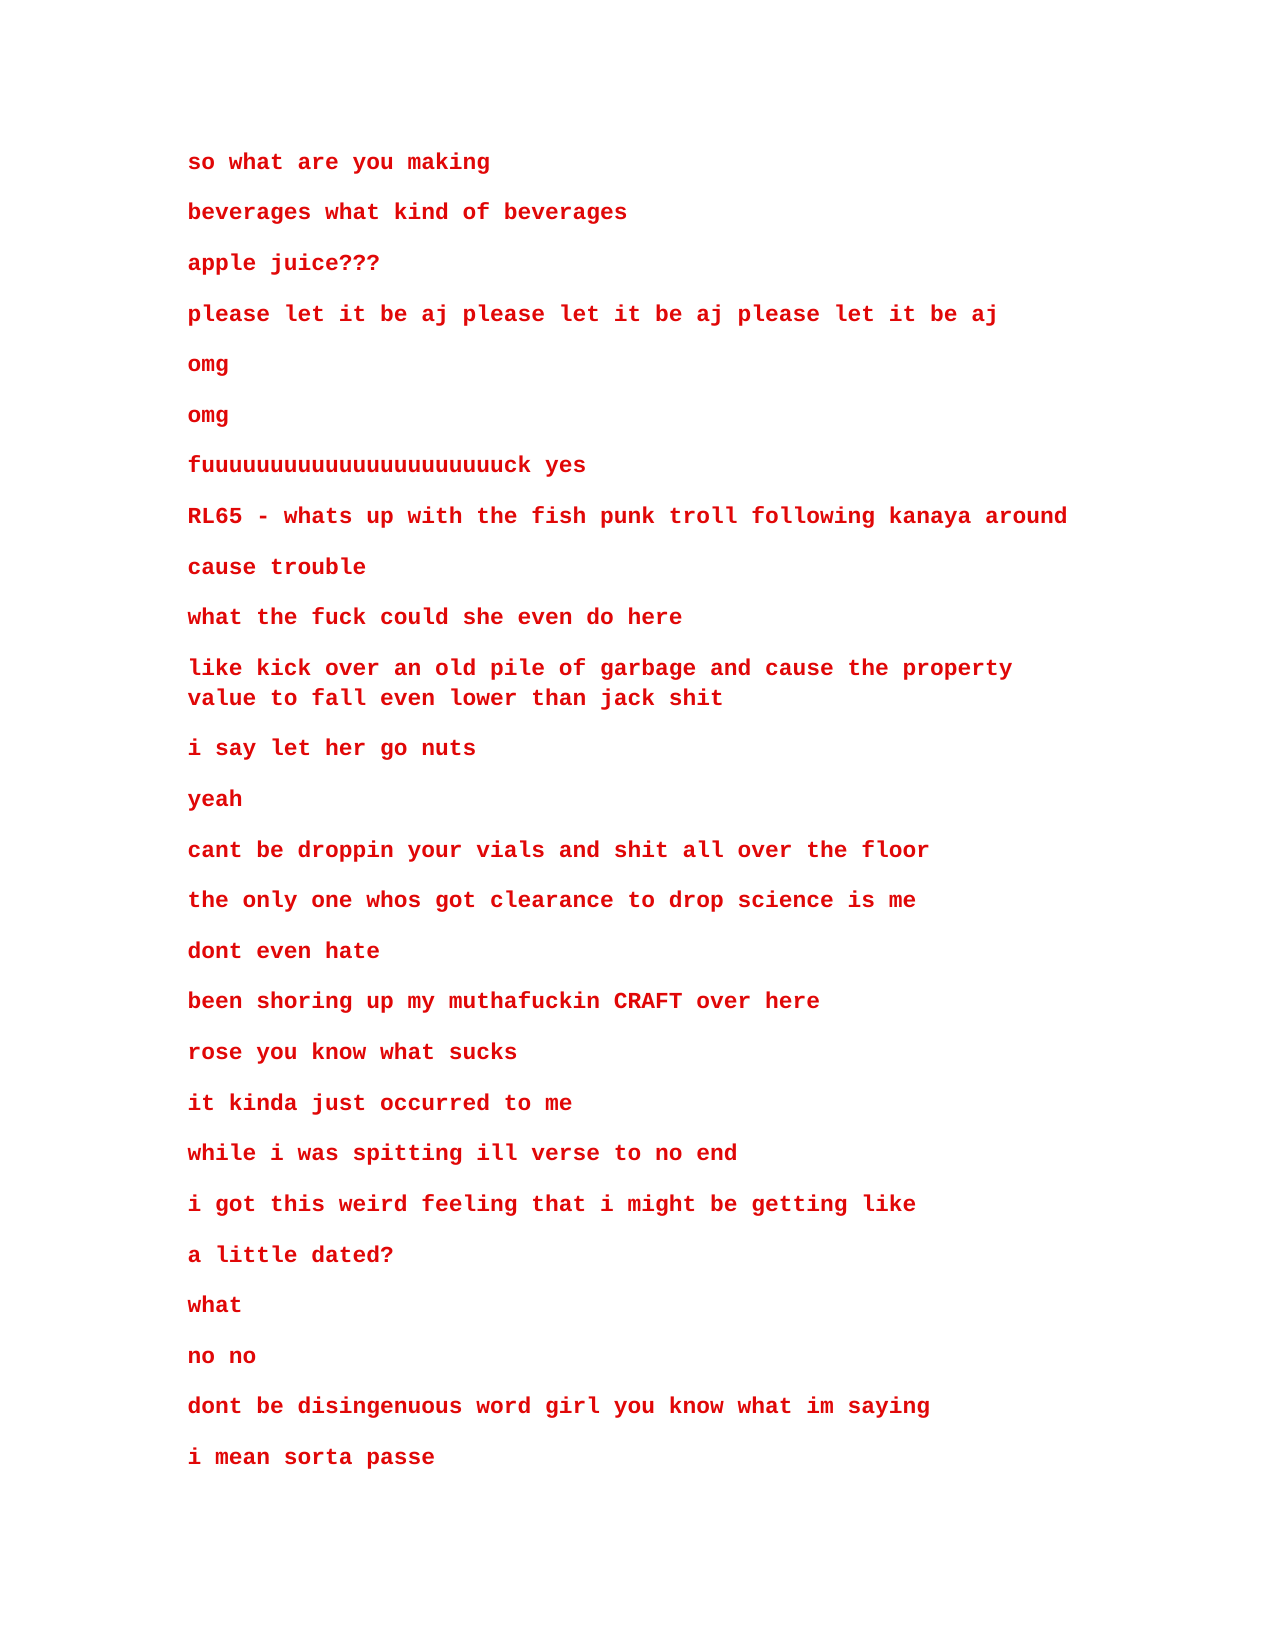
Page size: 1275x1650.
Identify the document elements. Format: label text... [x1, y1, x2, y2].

text fuuuuuuuuuuuuuuuuuuuuuuck yes [187, 454, 1087, 480]
text like kick over an old pile of garbage and cause the property value to fall even lower than jack shit [187, 656, 1087, 712]
text what [187, 1293, 1087, 1319]
text omg [187, 352, 1087, 378]
text a little dated? [187, 1243, 1087, 1269]
text yeah [187, 787, 1087, 813]
text beverages what kind of beverages [187, 201, 1087, 227]
text been shoring up my muthafuckin CRAFT over here [187, 990, 1087, 1016]
text cant be droppin your vials and shit all over the floor [187, 838, 1087, 864]
text so what are you making [187, 150, 1087, 176]
text i say let her go nuts [187, 737, 1087, 763]
text what the fuck could she even do here [187, 606, 1087, 632]
text dont be disingenuous word girl you know what im saying [187, 1395, 1087, 1421]
text RL65 - whats up with the fish punk troll following kanaya around [187, 504, 1087, 530]
text i got this weird feeling that i might be getting like [187, 1192, 1087, 1218]
text i mean sorta passe [187, 1445, 1087, 1471]
text please let it be aj please let it be aj please let it be aj [187, 302, 1087, 328]
text apple juice??? [187, 251, 1087, 277]
text cause trouble [187, 555, 1087, 581]
text omg [187, 403, 1087, 429]
text no no [187, 1344, 1087, 1370]
text dont even hate [187, 939, 1087, 965]
text while i was spitting ill verse to no end [187, 1142, 1087, 1168]
text it kinda just occurred to me [187, 1091, 1087, 1117]
text rose you know what sucks [187, 1040, 1087, 1066]
text the only one whos got clearance to drop science is me [187, 888, 1087, 914]
